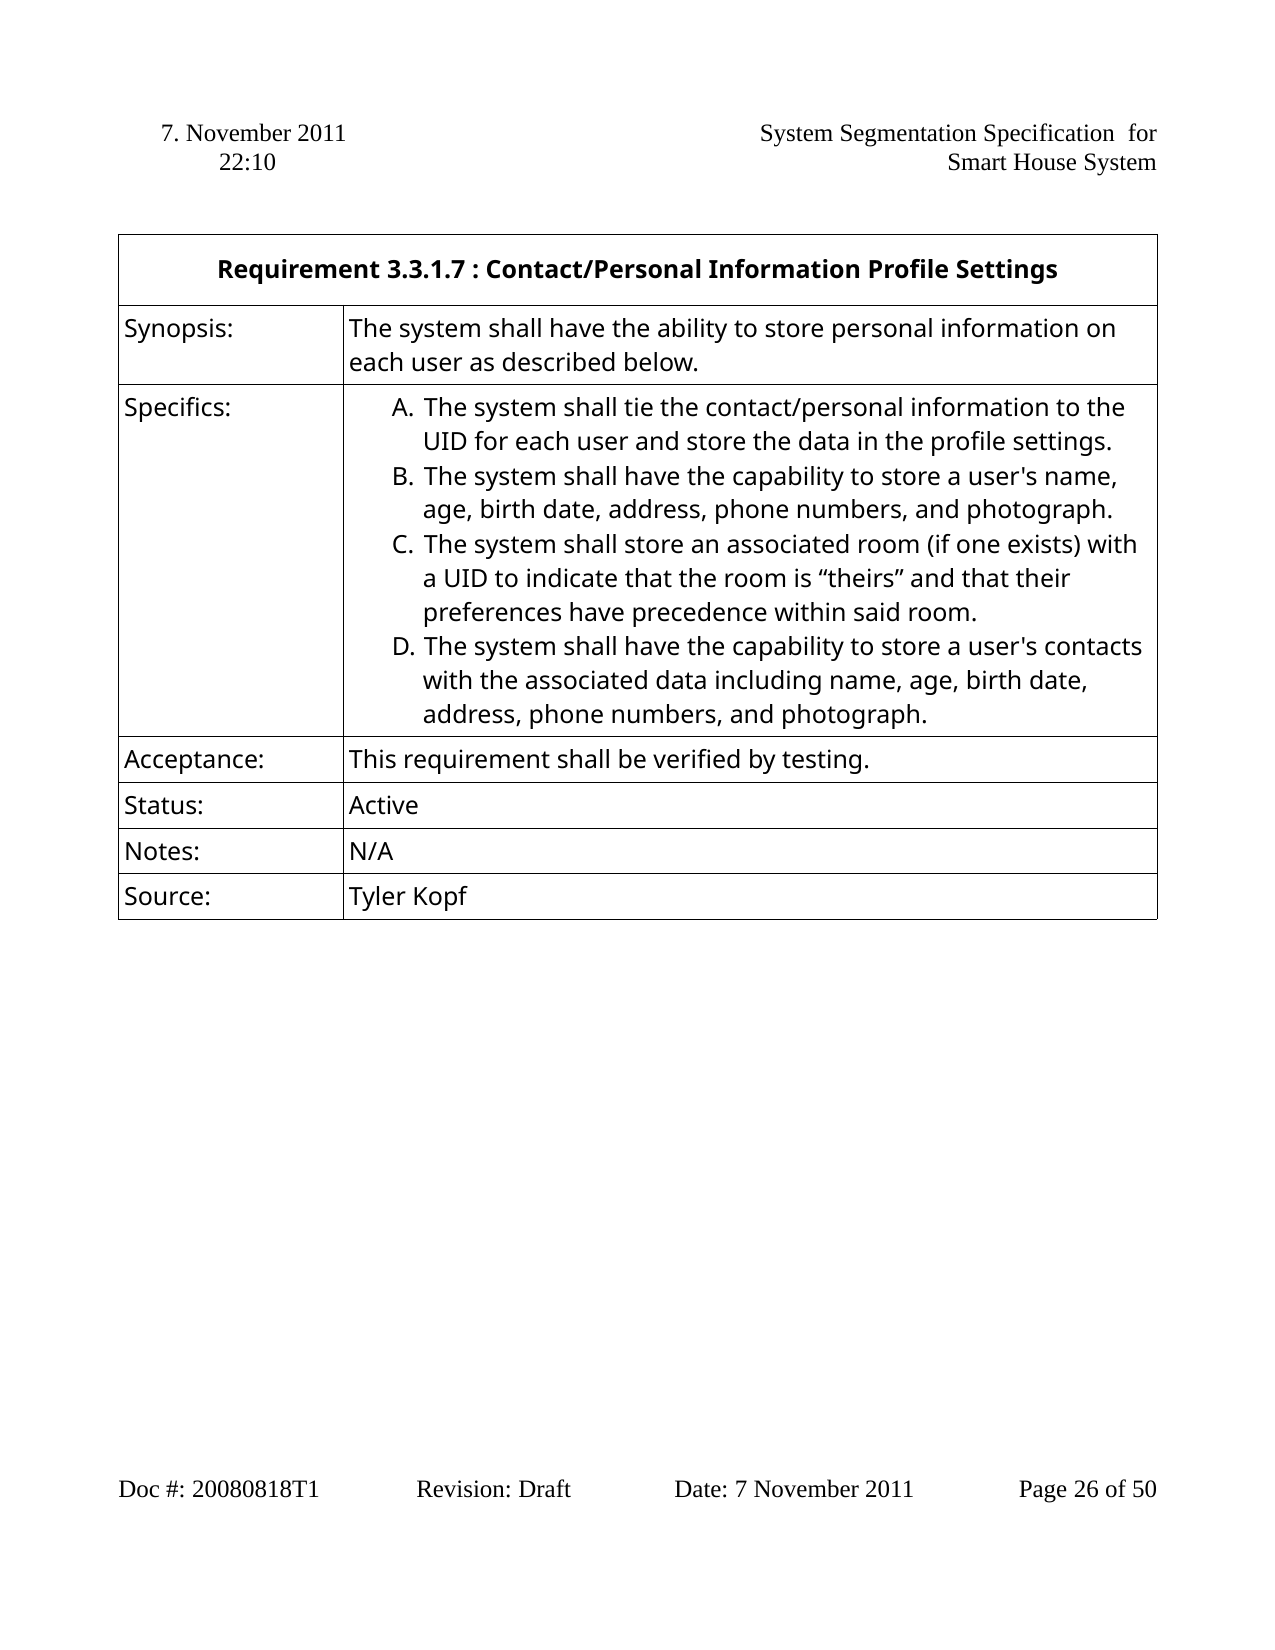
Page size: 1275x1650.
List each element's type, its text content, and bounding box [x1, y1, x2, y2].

table_cell N/A [344, 829, 1157, 873]
table_header Requirement 3.3.1.7 : Contact/Personal Information Profile Settings [119, 235, 1157, 304]
table_cell Notes: [119, 829, 343, 873]
table_cell This requirement shall be verified by testing. [344, 737, 1157, 782]
table_cell Source: [119, 874, 343, 919]
table_cell Active [344, 783, 1157, 828]
table_cell Specifics: [119, 385, 343, 736]
table_cell The system shall have the ability to store personal information on each user as described below. [344, 306, 1157, 384]
table_cell Tyler Kopf [344, 874, 1157, 919]
table_cell Status: [119, 783, 343, 828]
table_cell Acceptance: [119, 737, 343, 782]
table_cell Synopsis: [119, 306, 343, 384]
table_cell The system shall tie the contact/personal information to the UID for each user and store the data in the profile settings. The system shall have the capability to store a user's name, age, birth date, address, phone numbers, and photograph. The system shall store an associated room (if one exists) with a UID to indicate that the room is “theirs” and that their preferences have precedence within said room. The system shall have the capability to store a user's contacts with the associated data including name, age, birth date, address, phone numbers, and photograph. [344, 385, 1157, 736]
